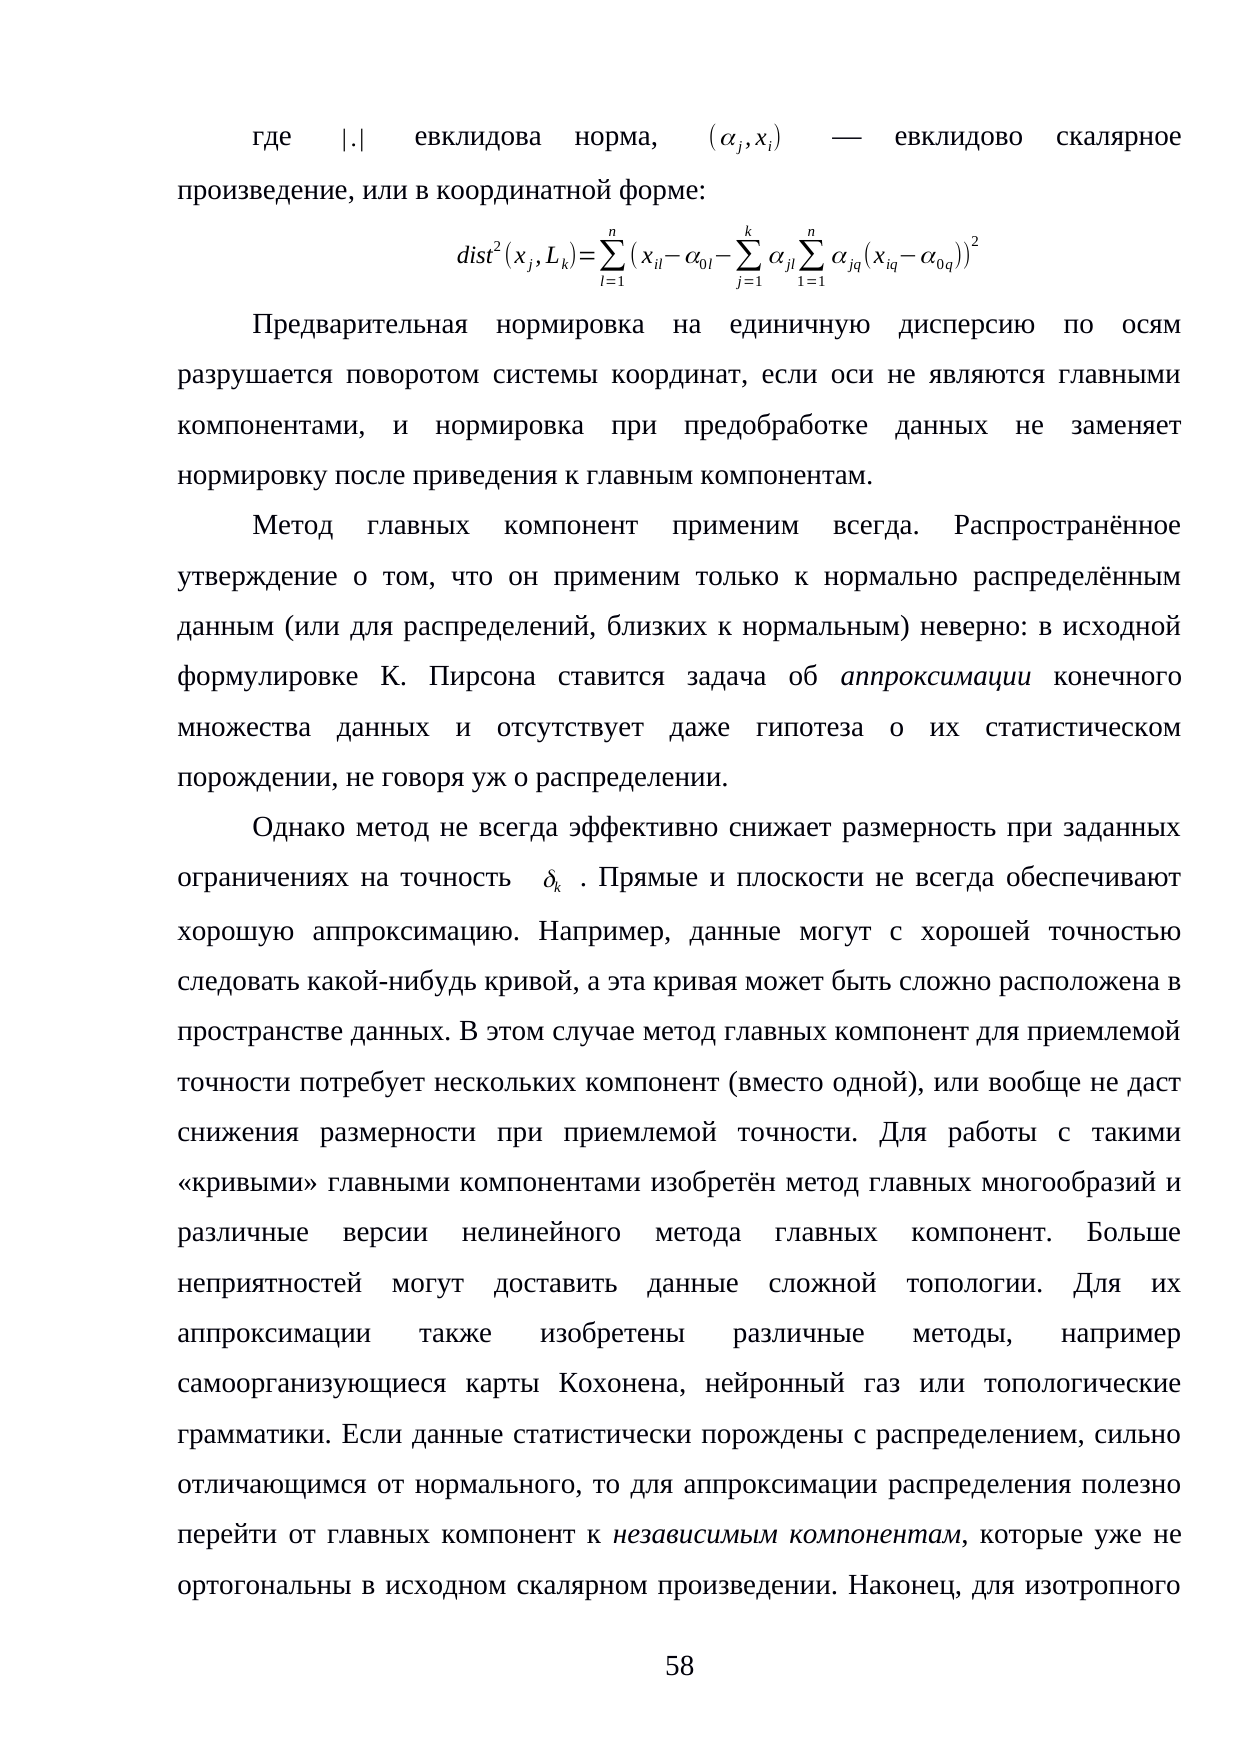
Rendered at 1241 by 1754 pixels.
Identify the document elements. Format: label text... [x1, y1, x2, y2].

text где евклидова норма, — евклидово скалярное произведение, или в координатной форме: [177, 118, 1182, 205]
text Предварительная нормировка на единичную дисперсию по осям разрушается поворотом системы координат, если оси не являются главными компонентами, и нормировка при предобработке данных не заменяет нормировку после приведения к главным компонентам. [177, 306, 1182, 491]
text Однако метод не всегда эффективно снижает размерность при заданных ограничениях на точность . Прямые и плоскости не всегда обеспечивают хорошую аппроксимацию. Например, данные могут с хорошей точностью следовать какой-нибудь кривой, а эта кривая может быть сложно расположена в пространстве данных. В этом случае метод главных компонент для приемлемой точности потребует нескольких компонент (вместо одной), или вообще не даст снижения размерности при приемлемой точности. Для работы с такими «кривыми» главными компонентами изобретён метод главных многообразий и различные версии нелинейного метода главных компонент. Больше неприятностей могут доставить данные сложной топологии. Для их аппроксимации также изобретены различные методы, например самоорганизующиеся карты Кохонена, нейронный газ или топологические грамматики. Если данные статистически порождены с распределением, сильно отличающимся от нормального, то для аппроксимации распределения полезно перейти от главных компонент к независимым компонентам, которые уже не ортогональны в исходном скалярном произведении. Наконец, для изотропного [177, 809, 1182, 1600]
text Метод главных компонент применим всегда. Распространённое утверждение о том, что он применим только к нормально распределённым данным (или для распределений, близких к нормальным) неверно: в исходной формулировке К. Пирсона ставится задача об аппроксимации конечного множества данных и отсутствует даже гипотеза о их статистическом порождении, не говоря уж о распределении. [177, 507, 1182, 792]
